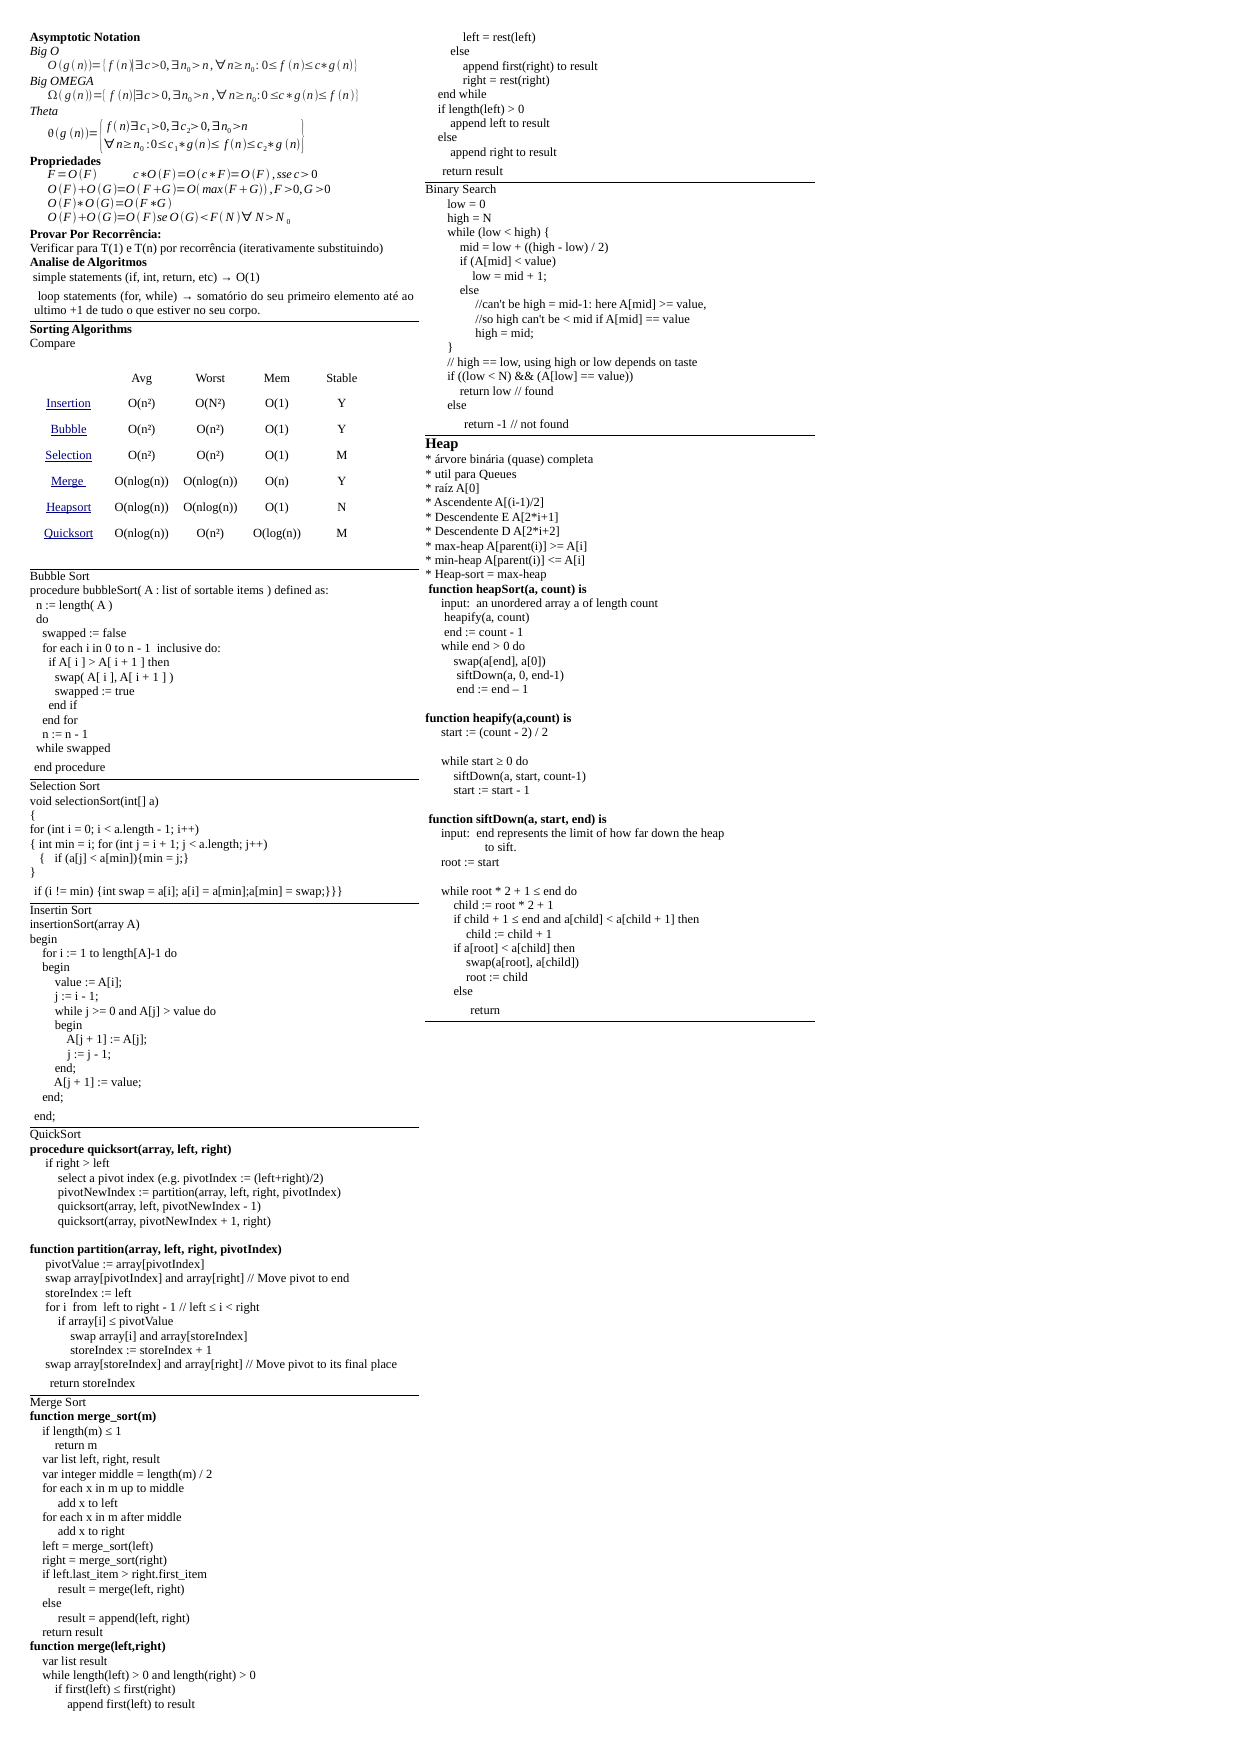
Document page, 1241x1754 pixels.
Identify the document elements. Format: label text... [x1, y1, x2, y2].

table_cell Quicksort [30, 520, 107, 546]
text var list result [29, 1653, 419, 1668]
text else [425, 398, 815, 412]
text end while [425, 87, 815, 101]
text low = 0 [425, 196, 815, 211]
table_cell O(n²) [176, 416, 245, 442]
table_cell O(n²) [176, 520, 245, 546]
table_cell O(nlog(n)) [108, 468, 176, 494]
text else [29, 1596, 419, 1610]
table_cell O(1) [245, 442, 309, 468]
text Asymptotic Notation [29, 29, 419, 44]
text * Descendente D A[2*i+2] [425, 524, 815, 538]
text } [425, 340, 815, 354]
text var list left, right, result [29, 1452, 419, 1467]
table_header [30, 365, 107, 391]
text Sorting Algorithms [29, 322, 419, 336]
text for i from left to right - 1 // left ≤ i < right [29, 1300, 419, 1314]
text if length(left) > 0 [425, 101, 815, 116]
text right = rest(right) [425, 73, 815, 87]
text Big OMEGA [29, 74, 419, 88]
table_cell O(n²) [108, 442, 176, 468]
text swap(a[end], a[0]) [425, 653, 815, 668]
table_cell O(n²) [176, 442, 245, 468]
text root := child [425, 969, 815, 984]
text var integer middle = length(m) / 2 [29, 1467, 419, 1481]
table_cell Bubble [30, 416, 107, 442]
table_cell O(nlog(n)) [108, 520, 176, 546]
text for (int i = 0; i < a.length - 1; i++) [29, 822, 419, 836]
text pivotNewIndex := partition(array, left, right, pivotIndex) [29, 1185, 419, 1199]
text * max-heap A[parent(i)] >= A[i] [425, 538, 815, 553]
text if first(left) ≤ first(right) [29, 1682, 419, 1697]
table_cell O(nlog(n)) [176, 468, 245, 494]
text else [425, 283, 815, 297]
text n := length( A ) [29, 597, 419, 612]
text mid = low + ((high - low) / 2) [425, 239, 815, 254]
text QuickSort [29, 1127, 419, 1142]
table_cell O(1) [245, 494, 309, 520]
table_cell M [309, 442, 374, 468]
text do [29, 612, 419, 626]
text void selectionSort(int[] a) [29, 793, 419, 808]
text swap array[pivotIndex] and array[right] // Move pivot to end [29, 1271, 419, 1285]
text procedure bubbleSort( A : list of sortable items ) defined as: [29, 583, 419, 597]
text for i := 1 to length[A]-1 do [29, 946, 419, 960]
text quicksort(array, pivotNewIndex + 1, right) [29, 1213, 419, 1228]
text if a[root] < a[child] then [425, 941, 815, 955]
text return -1 // not found [425, 412, 815, 435]
text loop statements (for, while) → somatório do seu primeiro elemento até ao ultimo +1 de tudo o que estiver no seu corpo. [29, 284, 419, 322]
text function siftDown(a, start, end) is [425, 811, 815, 826]
text child := child + 1 [425, 926, 815, 941]
text if left.last_item > right.first_item [29, 1567, 419, 1582]
table_cell Y [309, 416, 374, 442]
text // high == low, using high or low depends on taste [425, 354, 815, 369]
text if ((low < N) && (A[low] == value)) [425, 369, 815, 383]
text simple statements (if, int, return, etc) → O(1) [29, 269, 419, 284]
text for each x in m up to middle [29, 1481, 419, 1495]
text end procedure [29, 756, 419, 779]
text end := count - 1 [425, 624, 815, 639]
table_header Mem [245, 365, 309, 391]
text else [425, 984, 815, 998]
text if A[ i ] > A[ i + 1 ] then [29, 655, 419, 669]
table_cell O(n) [245, 468, 309, 494]
table_header Worst [176, 365, 245, 391]
text add x to left [29, 1495, 419, 1510]
text value := A[i]; [29, 974, 419, 989]
text Heap [425, 436, 815, 452]
text root := start [425, 854, 815, 869]
text * Descendente E A[2*i+1] [425, 509, 815, 524]
text return [425, 998, 815, 1021]
text while (low < high) { [425, 225, 815, 239]
text low = mid + 1; [425, 268, 815, 283]
text Selection Sort [29, 779, 419, 793]
table_cell Selection [30, 442, 107, 468]
text input: an unordered array a of length count [425, 596, 815, 610]
text * árvore binária (quase) completa [425, 452, 815, 466]
text return low // found [425, 383, 815, 398]
text high = mid; [425, 326, 815, 340]
text append first(right) to result [425, 58, 815, 73]
text * min-heap A[parent(i)] <= A[i] [425, 553, 815, 567]
text Binary Search [425, 183, 815, 196]
table_cell Y [309, 391, 374, 416]
text result = merge(left, right) [29, 1582, 419, 1596]
text * Heap-sort = max-heap [425, 567, 815, 581]
text A[j + 1] := A[j]; [29, 1032, 419, 1046]
text swapped := true [29, 684, 419, 698]
table_header Avg [108, 365, 176, 391]
text Merge Sort [29, 1395, 419, 1409]
text to sift. [425, 840, 815, 854]
text while root * 2 + 1 ≤ end do [425, 883, 815, 898]
text n := n - 1 [29, 727, 419, 741]
text //so high can't be < mid if A[mid] == value [425, 311, 815, 326]
text function merge_sort(m) [29, 1409, 419, 1423]
text end if [29, 698, 419, 712]
text else [425, 44, 815, 58]
text procedure quicksort(array, left, right) [29, 1142, 419, 1156]
text add x to right [29, 1524, 419, 1538]
text * util para Queues [425, 466, 815, 481]
text append right to result [425, 144, 815, 159]
text left = merge_sort(left) [29, 1538, 419, 1553]
table_cell Merge [30, 468, 107, 494]
text //can't be high = mid-1: here A[mid] >= value, [425, 297, 815, 311]
text Provar Por Recorrência: [29, 226, 419, 241]
text if array[i] ≤ pivotValue [29, 1314, 419, 1328]
text if right > left [29, 1156, 419, 1170]
text } [29, 865, 419, 879]
text function partition(array, left, right, pivotIndex) [29, 1242, 419, 1257]
text swap array[storeIndex] and array[right] // Move pivot to its final place [29, 1357, 419, 1372]
text Big O [29, 44, 419, 58]
text insertionSort(array A) [29, 917, 419, 931]
text if length(m) ≤ 1 [29, 1423, 419, 1438]
table_cell N [309, 494, 374, 520]
text select a pivot index (e.g. pivotIndex := (left+right)/2) [29, 1170, 419, 1185]
text Verificar para T(1) e T(n) por recorrência (iterativamente substituindo) [29, 241, 419, 255]
text { [29, 808, 419, 822]
text while length(left) > 0 and length(right) > 0 [29, 1668, 419, 1682]
text swapped := false [29, 626, 419, 641]
text high = N [425, 211, 815, 225]
text swap(a[root], a[child]) [425, 955, 815, 969]
text begin [29, 1018, 419, 1032]
text * Ascendente A[(i-1)/2] [425, 495, 815, 509]
text if child + 1 ≤ end and a[child] < a[child + 1] then [425, 912, 815, 926]
text Analise de Algoritmos [29, 255, 419, 269]
table_cell O(1) [245, 416, 309, 442]
text while swapped [29, 741, 419, 756]
text storeIndex := left [29, 1285, 419, 1300]
text { if (a[j] < a[min]){min = j;} [29, 851, 419, 865]
text storeIndex := storeIndex + 1 [29, 1343, 419, 1357]
text Compare [29, 336, 419, 350]
text end := end – 1 [425, 682, 815, 696]
text swap array[i] and array[storeIndex] [29, 1328, 419, 1343]
text while start ≥ 0 do [425, 754, 815, 768]
text return m [29, 1438, 419, 1452]
text Propriedades [29, 154, 419, 168]
text j := i - 1; [29, 989, 419, 1003]
text return result [29, 1625, 419, 1639]
text end for [29, 712, 419, 727]
text right = merge_sort(right) [29, 1553, 419, 1567]
text start := start - 1 [425, 783, 815, 797]
table_header Stable [309, 365, 374, 391]
text function merge(left,right) [29, 1639, 419, 1653]
table_cell Y [309, 468, 374, 494]
text begin [29, 931, 419, 946]
table_cell O(nlog(n)) [108, 494, 176, 520]
text pivotValue := array[pivotIndex] [29, 1257, 419, 1271]
text for each i in 0 to n - 1 inclusive do: [29, 641, 419, 655]
text result = append(left, right) [29, 1610, 419, 1625]
text siftDown(a, 0, end-1) [425, 668, 815, 682]
text else [425, 130, 815, 144]
table_cell M [309, 520, 374, 546]
text return storeIndex [29, 1372, 419, 1395]
text begin [29, 960, 419, 974]
table_cell O(n²) [108, 416, 176, 442]
text end; [29, 1089, 419, 1104]
text child := root * 2 + 1 [425, 898, 815, 912]
text Bubble Sort [29, 569, 419, 583]
text if (A[mid] < value) [425, 254, 815, 268]
text Insertin Sort [29, 903, 419, 917]
text siftDown(a, start, count-1) [425, 768, 815, 783]
text start := (count - 2) / 2 [425, 725, 815, 739]
text heapify(a, count) [425, 610, 815, 624]
table_cell O(1) [245, 391, 309, 416]
table_cell O(log(n)) [245, 520, 309, 546]
text while end > 0 do [425, 639, 815, 653]
text for each x in m after middle [29, 1510, 419, 1524]
text if (i != min) {int swap = a[i]; a[i] = a[min];a[min] = swap;}}} [29, 879, 419, 903]
text Theta [29, 104, 419, 118]
text while j >= 0 and A[j] > value do [29, 1003, 419, 1018]
text input: end represents the limit of how far down the heap [425, 826, 815, 840]
text A[j + 1] := value; [29, 1075, 419, 1089]
text function heapify(a,count) is [425, 711, 815, 725]
text quicksort(array, left, pivotNewIndex - 1) [29, 1199, 419, 1213]
text swap( A[ i ], A[ i + 1 ] ) [29, 669, 419, 684]
text append left to result [425, 116, 815, 130]
text * raíz A[0] [425, 481, 815, 495]
table_cell O(n²) [108, 391, 176, 416]
text append first(left) to result [29, 1697, 419, 1711]
text return result [425, 159, 815, 182]
table_cell Heapsort [30, 494, 107, 520]
table_cell O(N²) [176, 391, 245, 416]
text end; [29, 1061, 419, 1075]
text { int min = i; for (int j = i + 1; j < a.length; j++) [29, 836, 419, 851]
table_cell O(nlog(n)) [176, 494, 245, 520]
text left = rest(left) [425, 29, 815, 44]
table_cell Insertion [30, 391, 107, 416]
text end; [29, 1104, 419, 1127]
text function heapSort(a, count) is [425, 581, 815, 596]
text j := j - 1; [29, 1046, 419, 1061]
